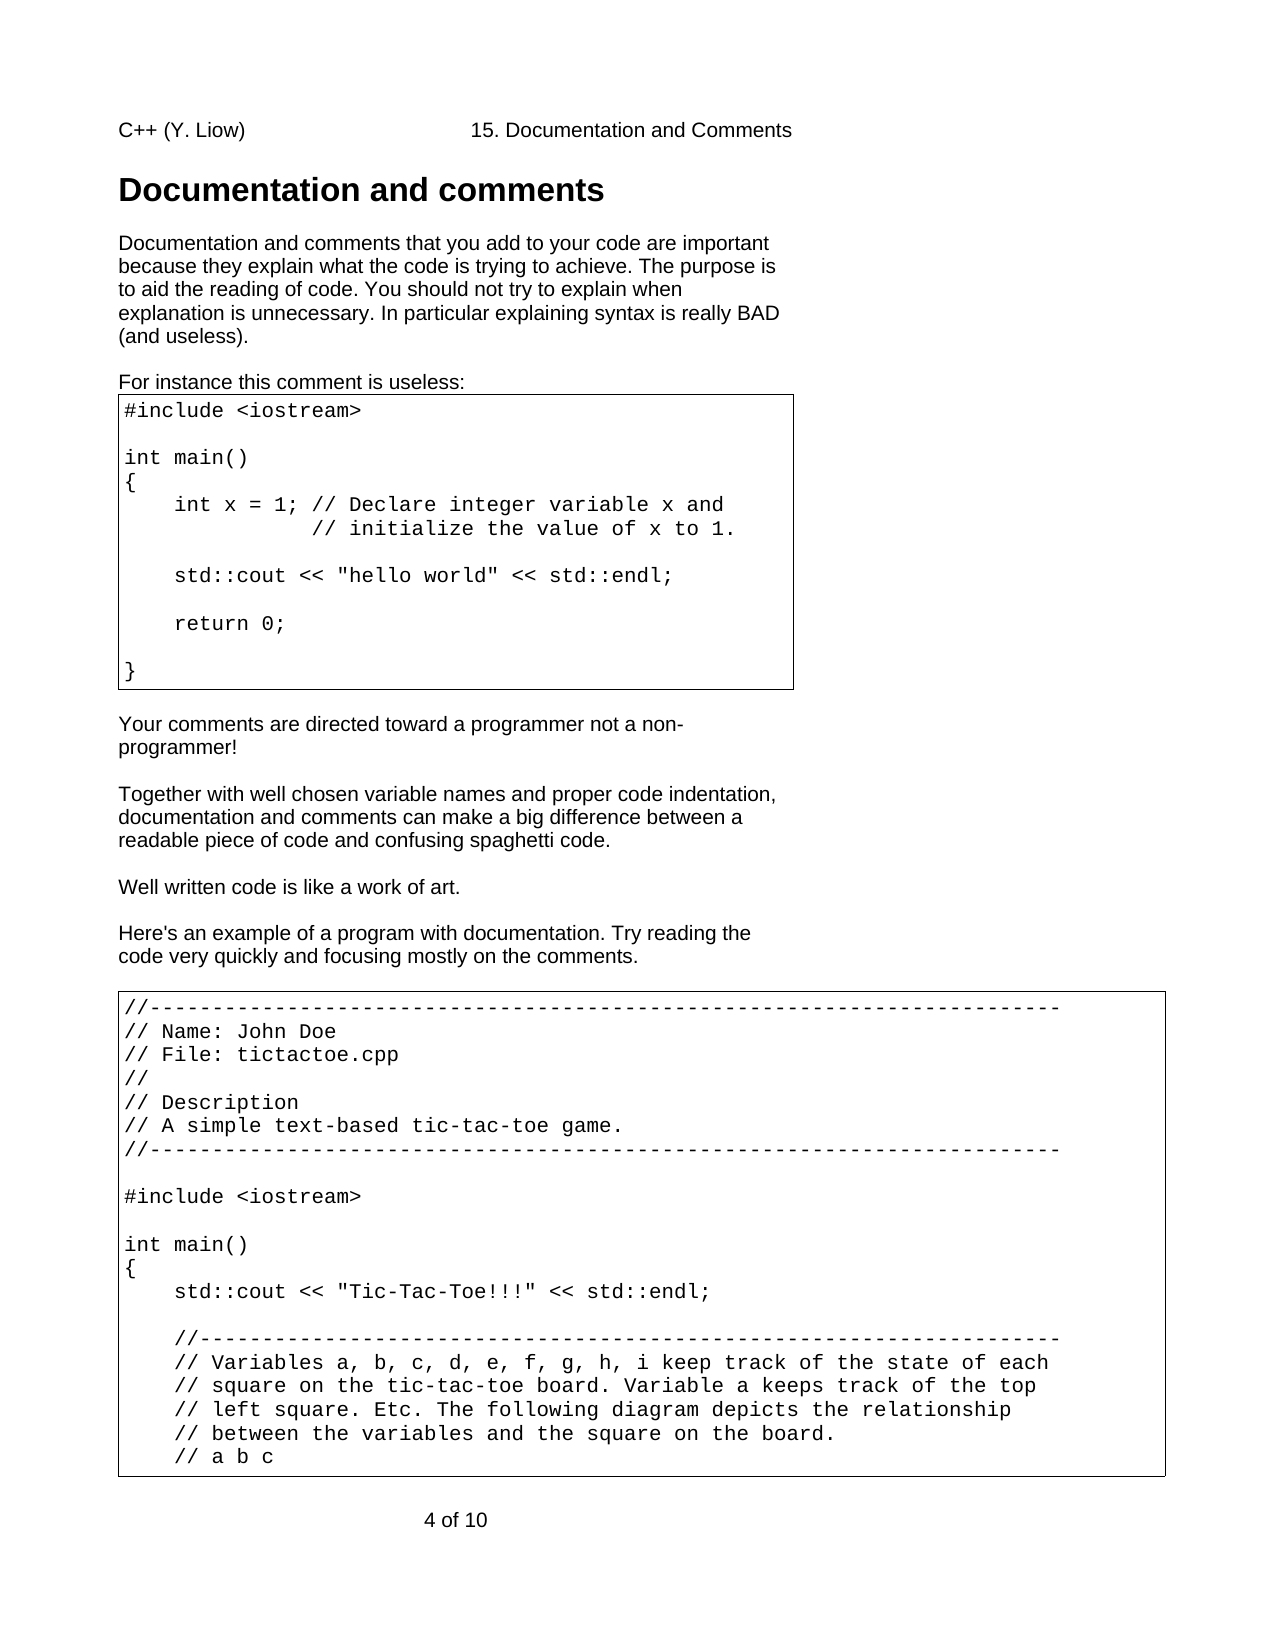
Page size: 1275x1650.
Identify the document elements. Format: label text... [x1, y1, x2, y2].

text Your comments are directed toward a programmer not a non-programmer! [118, 713, 793, 759]
text Documentation and comments [118, 171, 793, 208]
text Here's an example of a program with documentation. Try reading the code very quickly and focusing mostly on the comments. [118, 922, 793, 968]
table_header #include <iostream> int main() { int x = 1; // Declare integer variable x and // initialize the value of x to 1. std::cout << "hello world" << std::endl; return 0; } [119, 395, 793, 689]
text For instance this comment is useless: [118, 371, 793, 394]
table_header //------------------------------------------------------------------------- // Name: John Doe // File: tictactoe.cpp // // Description // A simple text-based tic-tac-toe game. //------------------------------------------------------------------------- #include <iostream> int main() { std::cout << "Tic-Tac-Toe!!!" << std::endl; //--------------------------------------------------------------------- // Variables a, b, c, d, e, f, g, h, i keep track of the state of each // square on the tic-tac-toe board. Variable a keeps track of the top // left square. Etc. The following diagram depicts the relationship // between the variables and the square on the board. // a b c [119, 992, 1165, 1476]
text Documentation and comments that you add to your code are important because they explain what the code is trying to achieve. The purpose is to aid the reading of code. You should not try to explain when explanation is unnecessary. In particular explaining syntax is really BAD (and useless). [118, 231, 793, 347]
text Together with well chosen variable names and proper code indentation, documentation and comments can make a big difference between a readable piece of code and confusing spaghetti code. [118, 782, 793, 852]
text Well written code is like a work of art. [118, 875, 793, 898]
